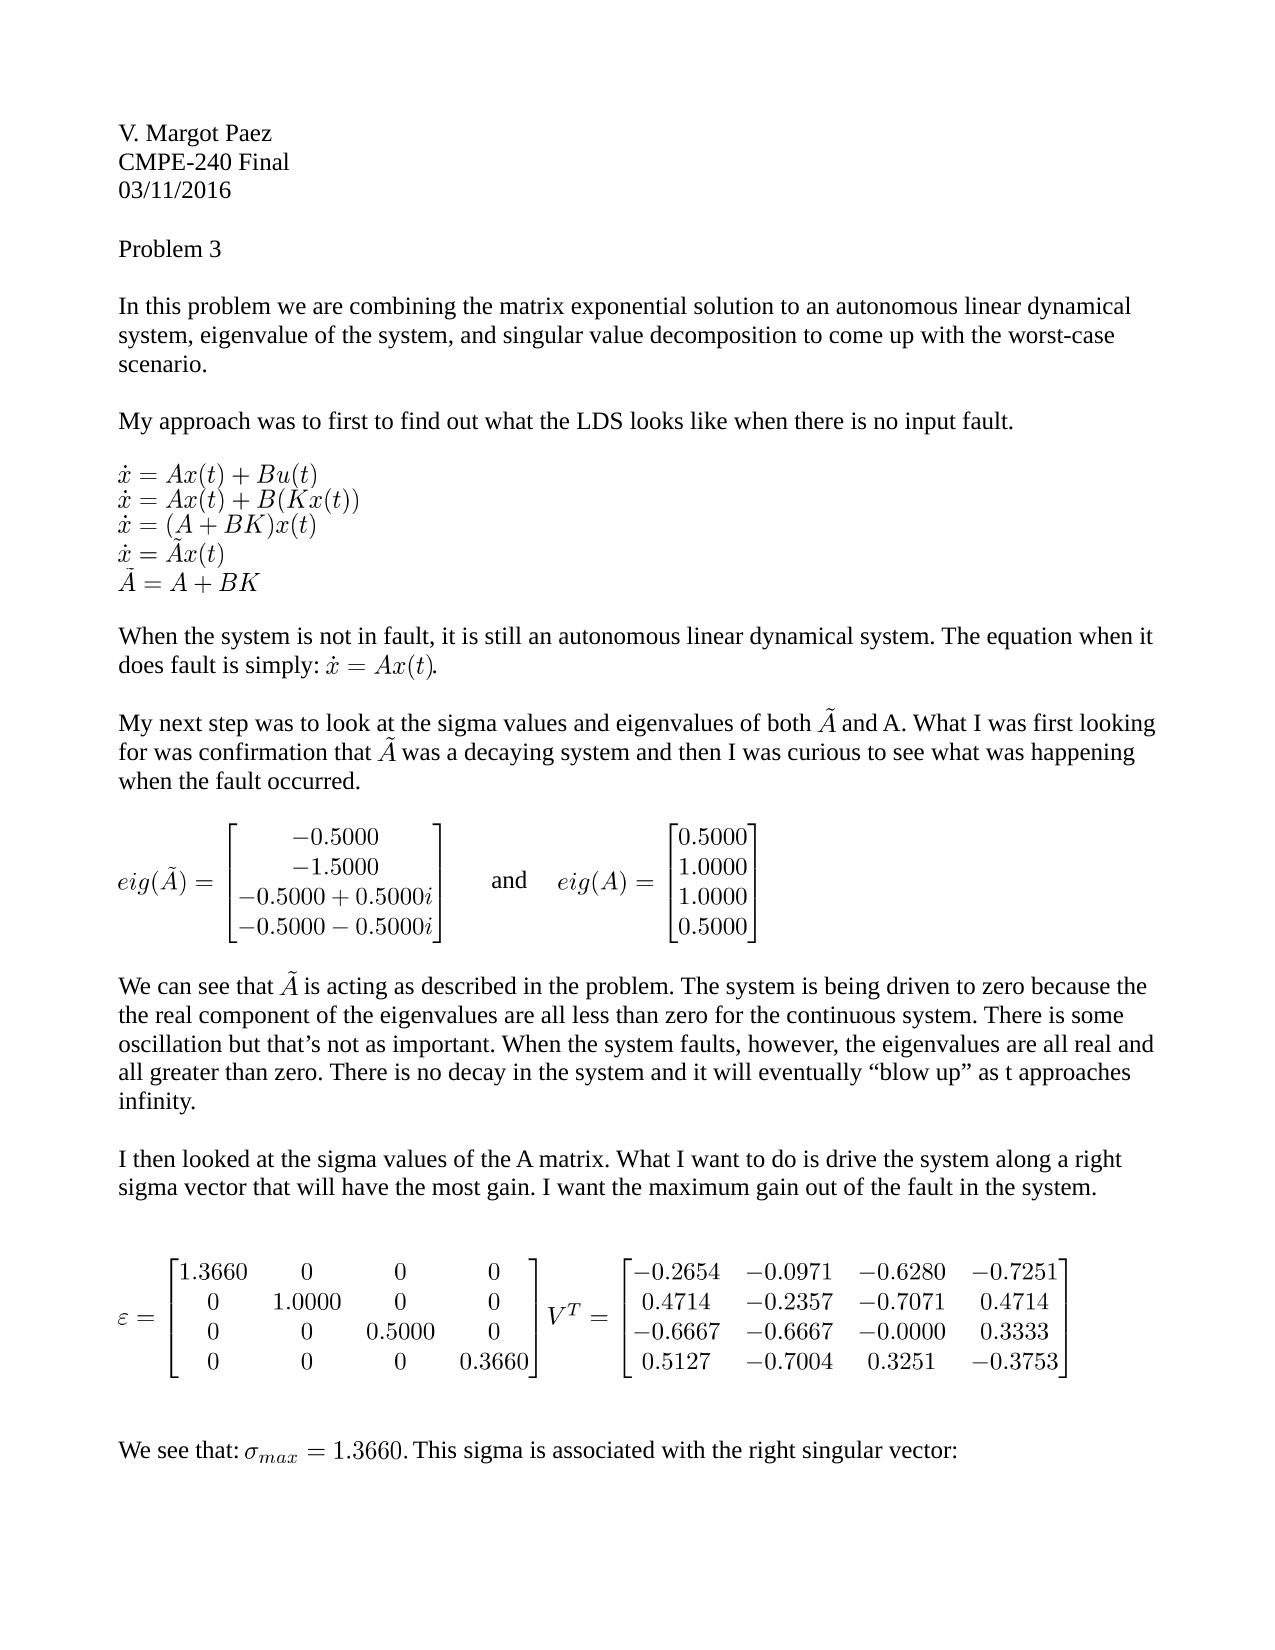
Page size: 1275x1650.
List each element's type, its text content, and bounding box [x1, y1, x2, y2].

text Problem 3 [118, 234, 1157, 263]
picture [118, 823, 441, 943]
picture [118, 1258, 537, 1378]
text [756, 823, 1157, 942]
text In this problem we are combining the matrix exponential solution to an autonomous linear dynamical system, eigenvalue of the system, and singular value decomposition to come up with the worst-case scenario. [118, 291, 1157, 378]
picture [558, 823, 756, 943]
picture [377, 737, 396, 761]
picture [118, 463, 358, 593]
text My approach was to first to find out what the LDS looks like when there is no input fault. [118, 406, 1157, 435]
picture [326, 654, 432, 680]
text When the system is not in fault, it is still an autonomous linear dynamical system. The equation when it does fault is simply: . [118, 621, 1157, 679]
picture [817, 708, 836, 732]
picture [279, 971, 298, 995]
text We see that: This sigma is associated with the right singular vector: [118, 1435, 1157, 1464]
picture [245, 1441, 407, 1463]
text and [441, 823, 558, 942]
picture [548, 1258, 1067, 1378]
text I then looked at the sigma values of the A matrix. What I want to do is drive the system along a right sigma vector that will have the most gain. I want the maximum gain out of the fault in the system. [118, 1144, 1157, 1201]
text My next step was to look at the sigma values and eigenvalues of both and A. What I was first looking for was confirmation that was a decaying system and then I was curious to see what was happening when the fault occurred. [118, 708, 1157, 794]
text We can see that is acting as described in the problem. The system is being driven to zero because the the real component of the eigenvalues are all less than zero for the continuous system. There is some oscillation but that’s not as important. When the system faults, however, the eigenvalues are all real and all greater than zero. There is no decay in the system and it will eventually “blow up” as t approaches infinity. [118, 971, 1157, 1115]
